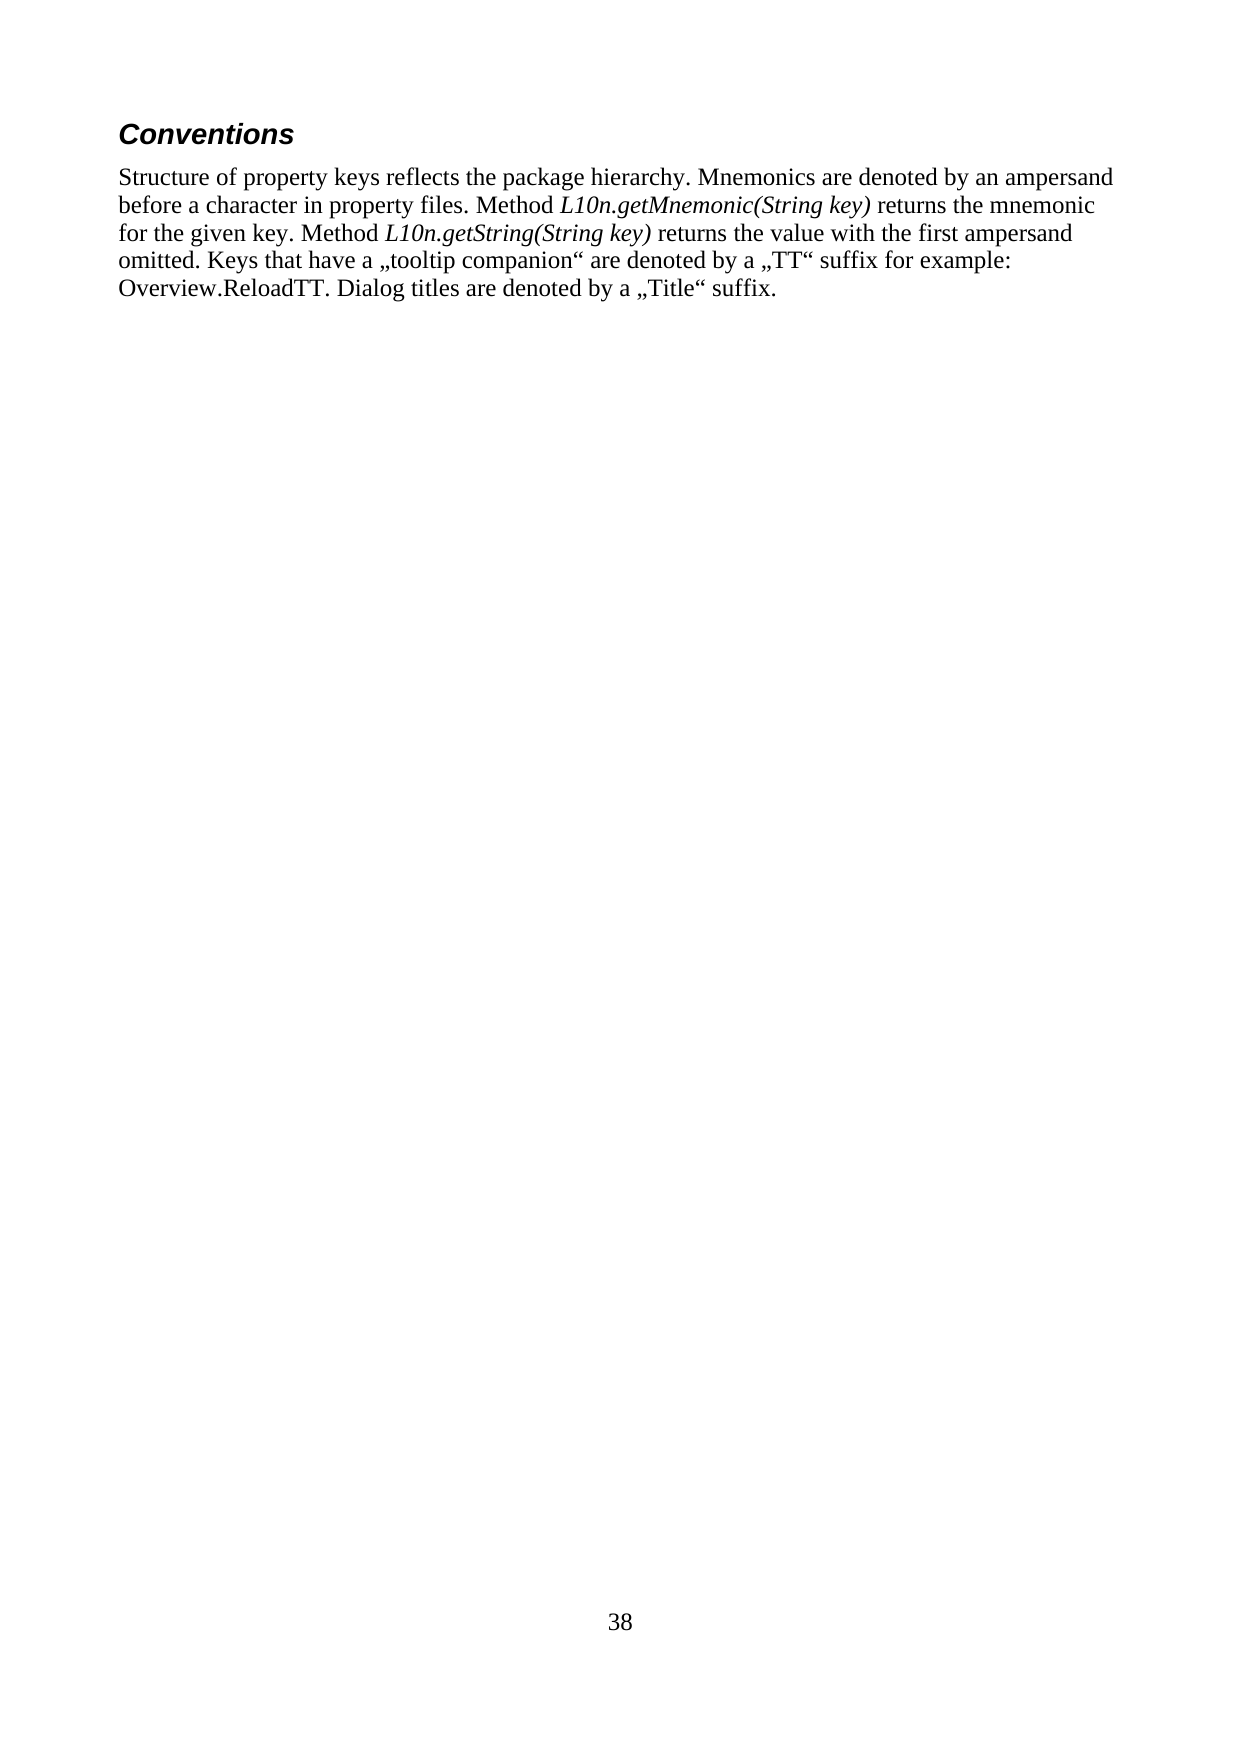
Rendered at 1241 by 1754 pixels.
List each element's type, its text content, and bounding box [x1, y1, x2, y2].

subtitle Conventions [118, 118, 1122, 151]
text Structure of property keys reflects the package hierarchy. Mnemonics are denoted by an ampersand before a character in property files. Method L10n.getMnemonic(String key) returns the mnemonic for the given key. Method L10n.getString(String key) returns the value with the first ampersand omitted. Keys that have a „tooltip companion“ are denoted by a „TT“ suffix for example: Overview.ReloadTT. Dialog titles are denoted by a „Title“ suffix. [118, 163, 1122, 302]
